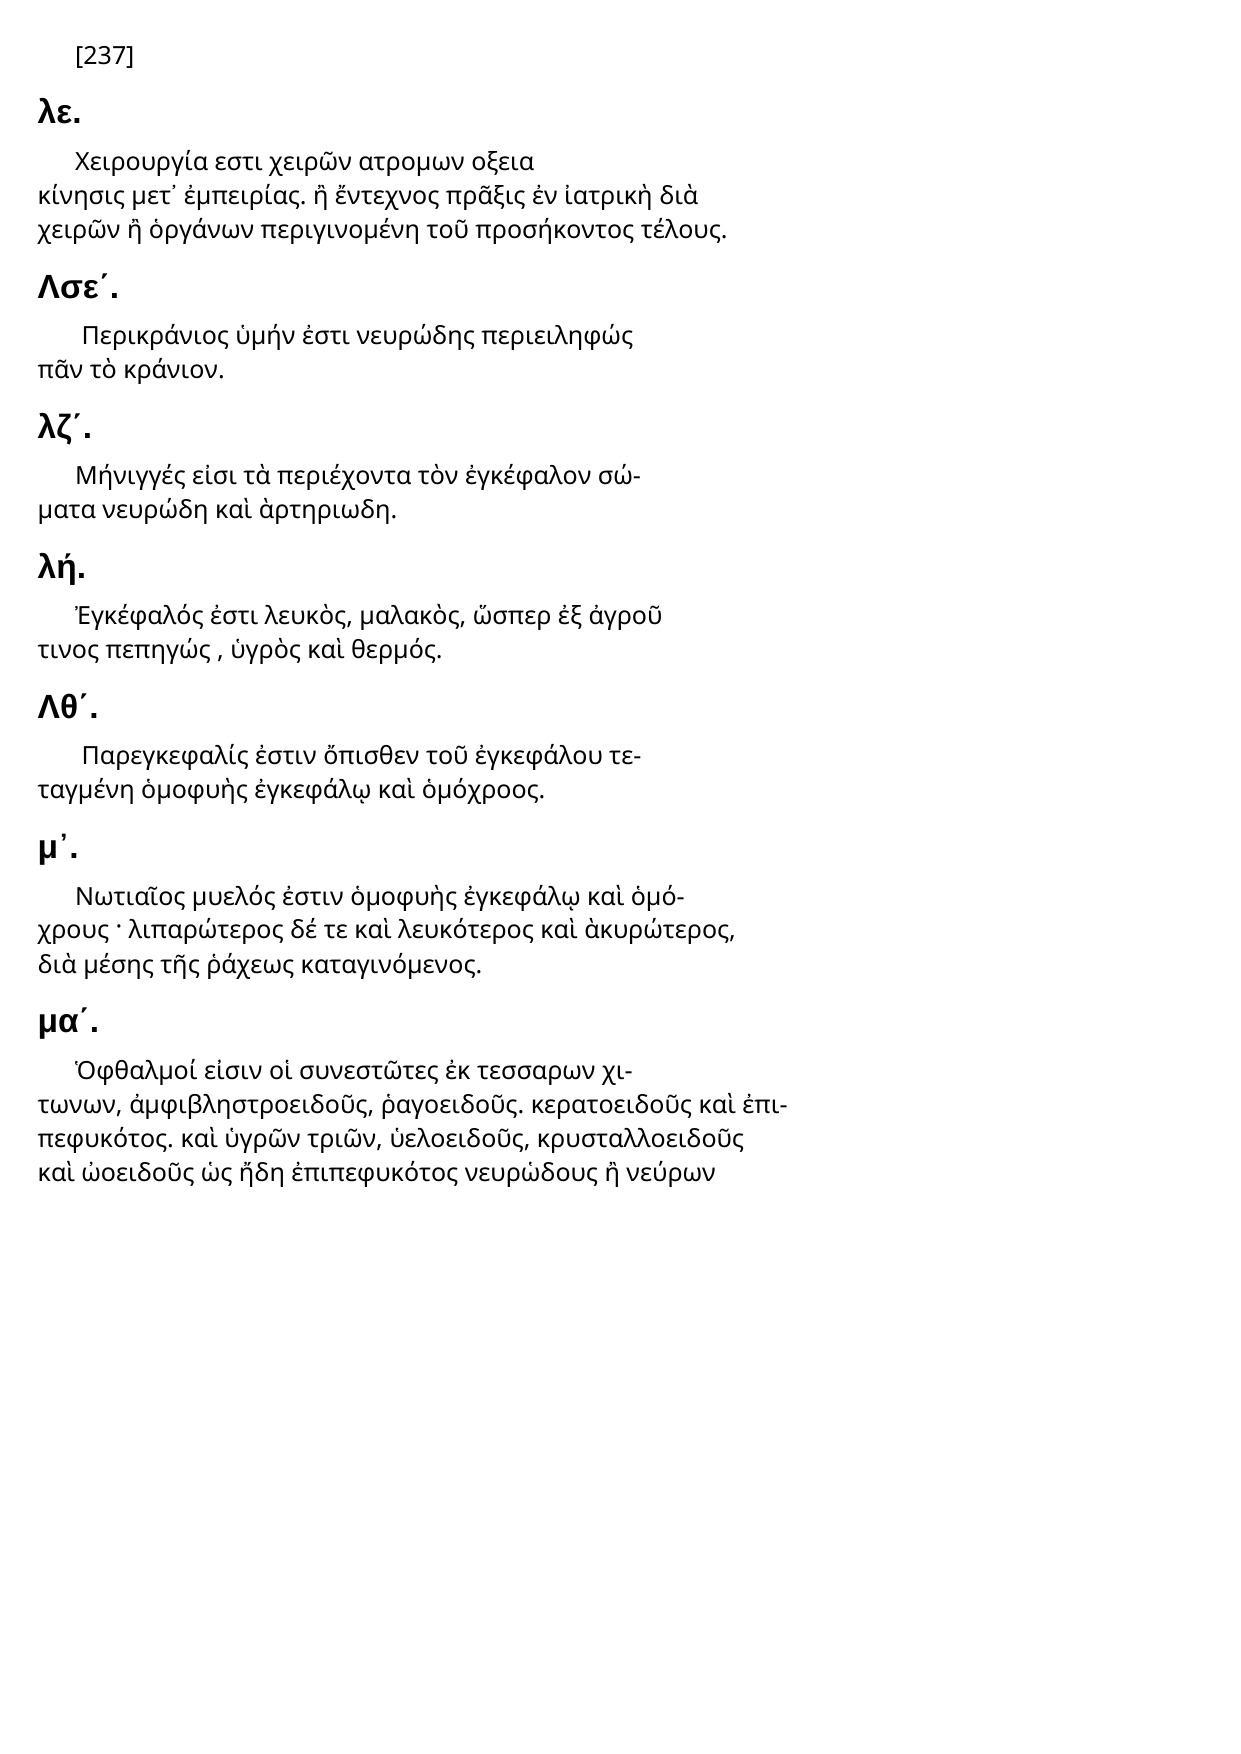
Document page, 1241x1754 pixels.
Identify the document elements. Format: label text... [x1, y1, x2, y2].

subtitle μα΄. [37, 1001, 1203, 1040]
subtitle λζ΄. [37, 407, 1203, 445]
text Ἐγκέφαλός ἐστι λευκὸς, μαλακὸς, ὥσπερ ἐξ ἀγροῦ τινος πεπηγώς , ὑγρὸς καὶ θερμός. [37, 598, 1203, 666]
subtitle Λσε΄. [37, 267, 1203, 305]
text Περικράνιος ὑμήν ἐστι νευρώδης περιειληφώς πᾶν τὸ κράνιον. [37, 318, 1203, 386]
subtitle μ᾽. [37, 827, 1203, 866]
subtitle λε. [37, 92, 1203, 131]
subtitle Λθ΄. [37, 687, 1203, 726]
text Μήνιγγές εἰσι τὰ περιέχοντα τὸν ἐγκέφαλον σώ- ματα νευρώδη καὶ ὰρτηριωδη. [37, 458, 1203, 526]
text Νωτιαῖος μυελός ἐστιν ὁμοφυὴς ἐγκεφάλῳ καὶ ὁμό- χρους · λιπαρώτερος δέ τε καὶ λευκότερος καὶ ὰκυρώτερος, διὰ μέσης τῆς ῥάχεως καταγινόμενος. [37, 878, 1203, 980]
text [237] [37, 37, 1203, 72]
text Χειρουργία εστι χειρῶν ατρομων οξεια κίνησις μετ᾽ ἐμπειρίας. ἢ ἔντεχνος πρᾶξις ἐν ἰατρικὴ διὰ χειρῶν ἢ ὁργάνων περιγινομένη τοῦ προσήκοντος τέλους. [37, 143, 1203, 246]
text Παρεγκεφαλίς ἐστιν ὄπισθεν τοῦ ἐγκεφάλου τε- ταγμένη ὁμοφυὴς ἐγκεφάλῳ καὶ ὁμόχροος. [37, 738, 1203, 806]
subtitle λή. [37, 547, 1203, 585]
text Ὁφθαλμοί εἰσιν οἱ συνεστῶτες ἐκ τεσσαρων χι- τωνων, ἀμφιβληστροειδοῦς, ῥαγοειδοῦς. κερατοειδοῦς καὶ ἐπι- πεφυκότος. καὶ ὑγρῶν τριῶν, ὑελοειδοῦς, κρυσταλλοειδοῦς καὶ ὠοειδοῦς ὡς ἤδη ἐπιπεφυκότος νευρὡδους ἢ νεύρων [37, 1052, 1203, 1188]
